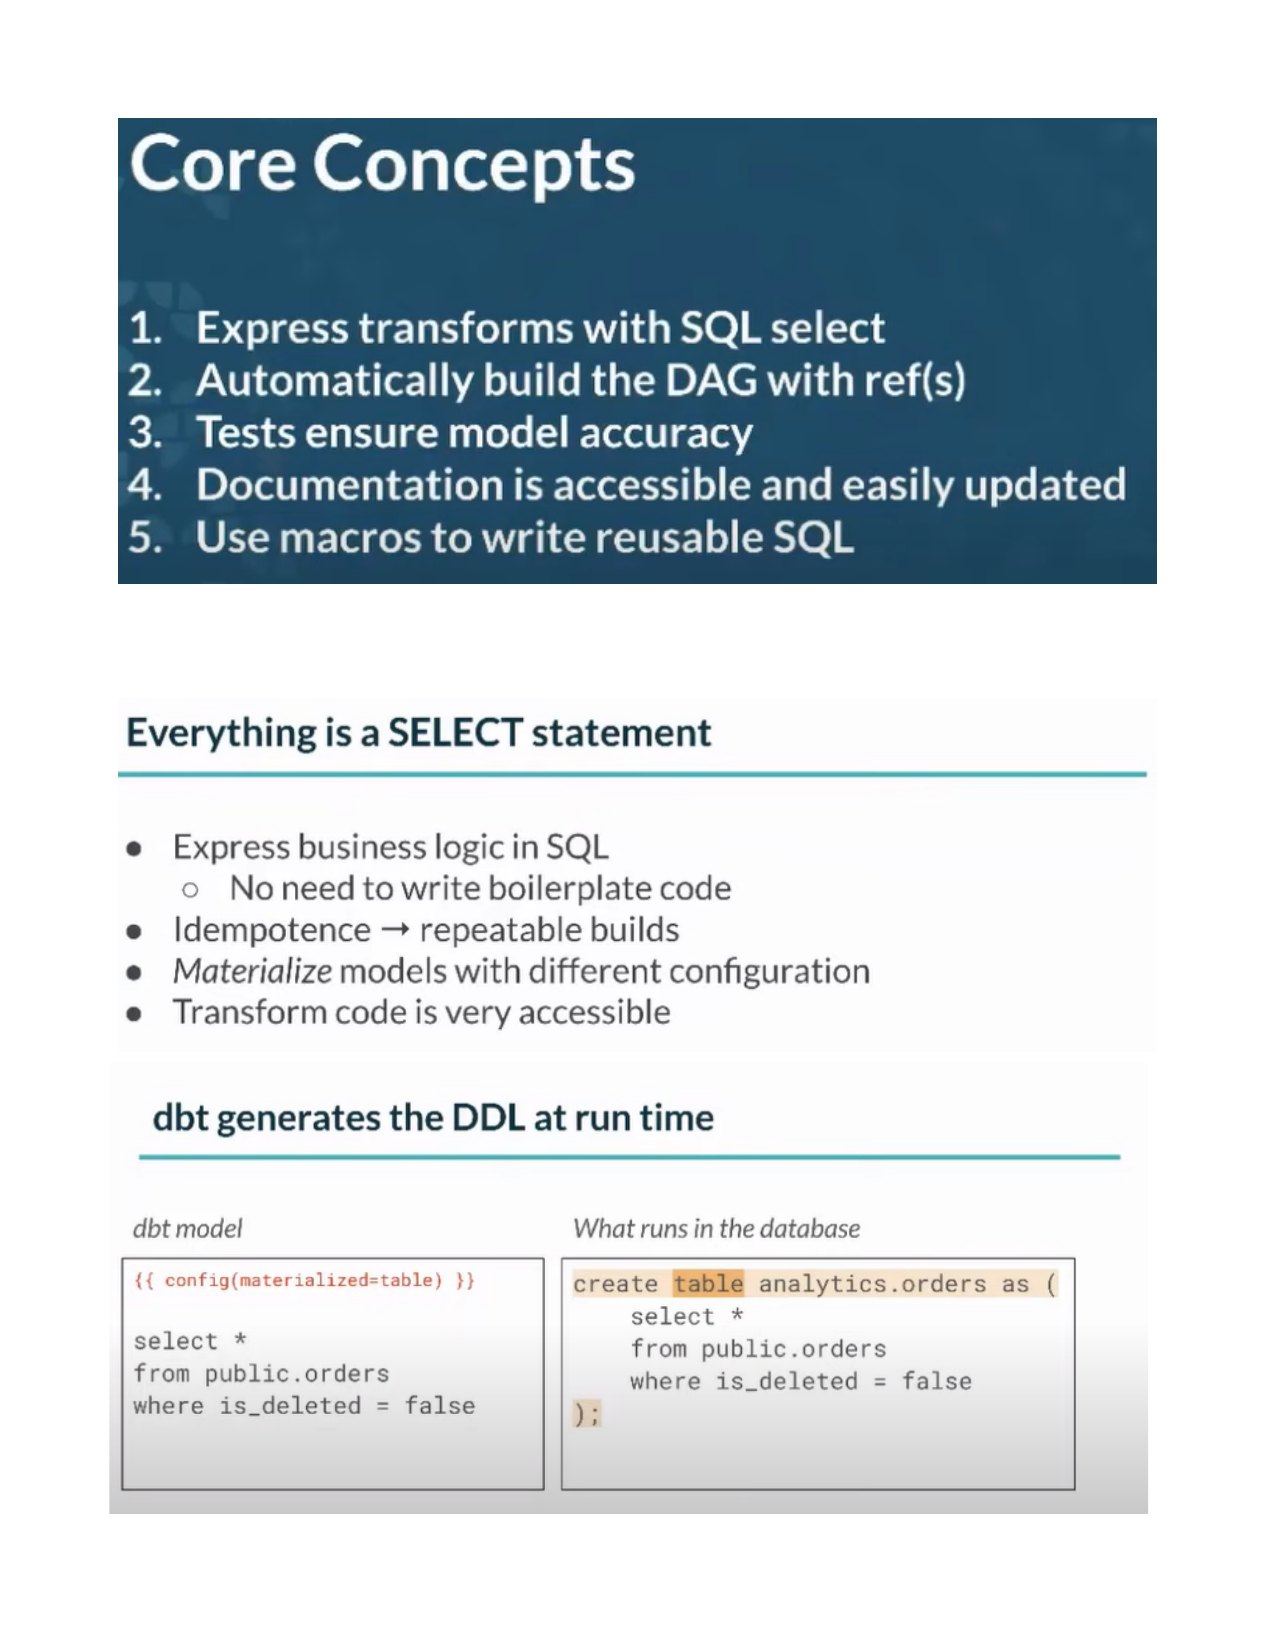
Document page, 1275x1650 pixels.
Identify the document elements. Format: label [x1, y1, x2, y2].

picture [109, 1062, 1149, 1514]
picture [118, 698, 1157, 1052]
picture [118, 118, 1157, 584]
